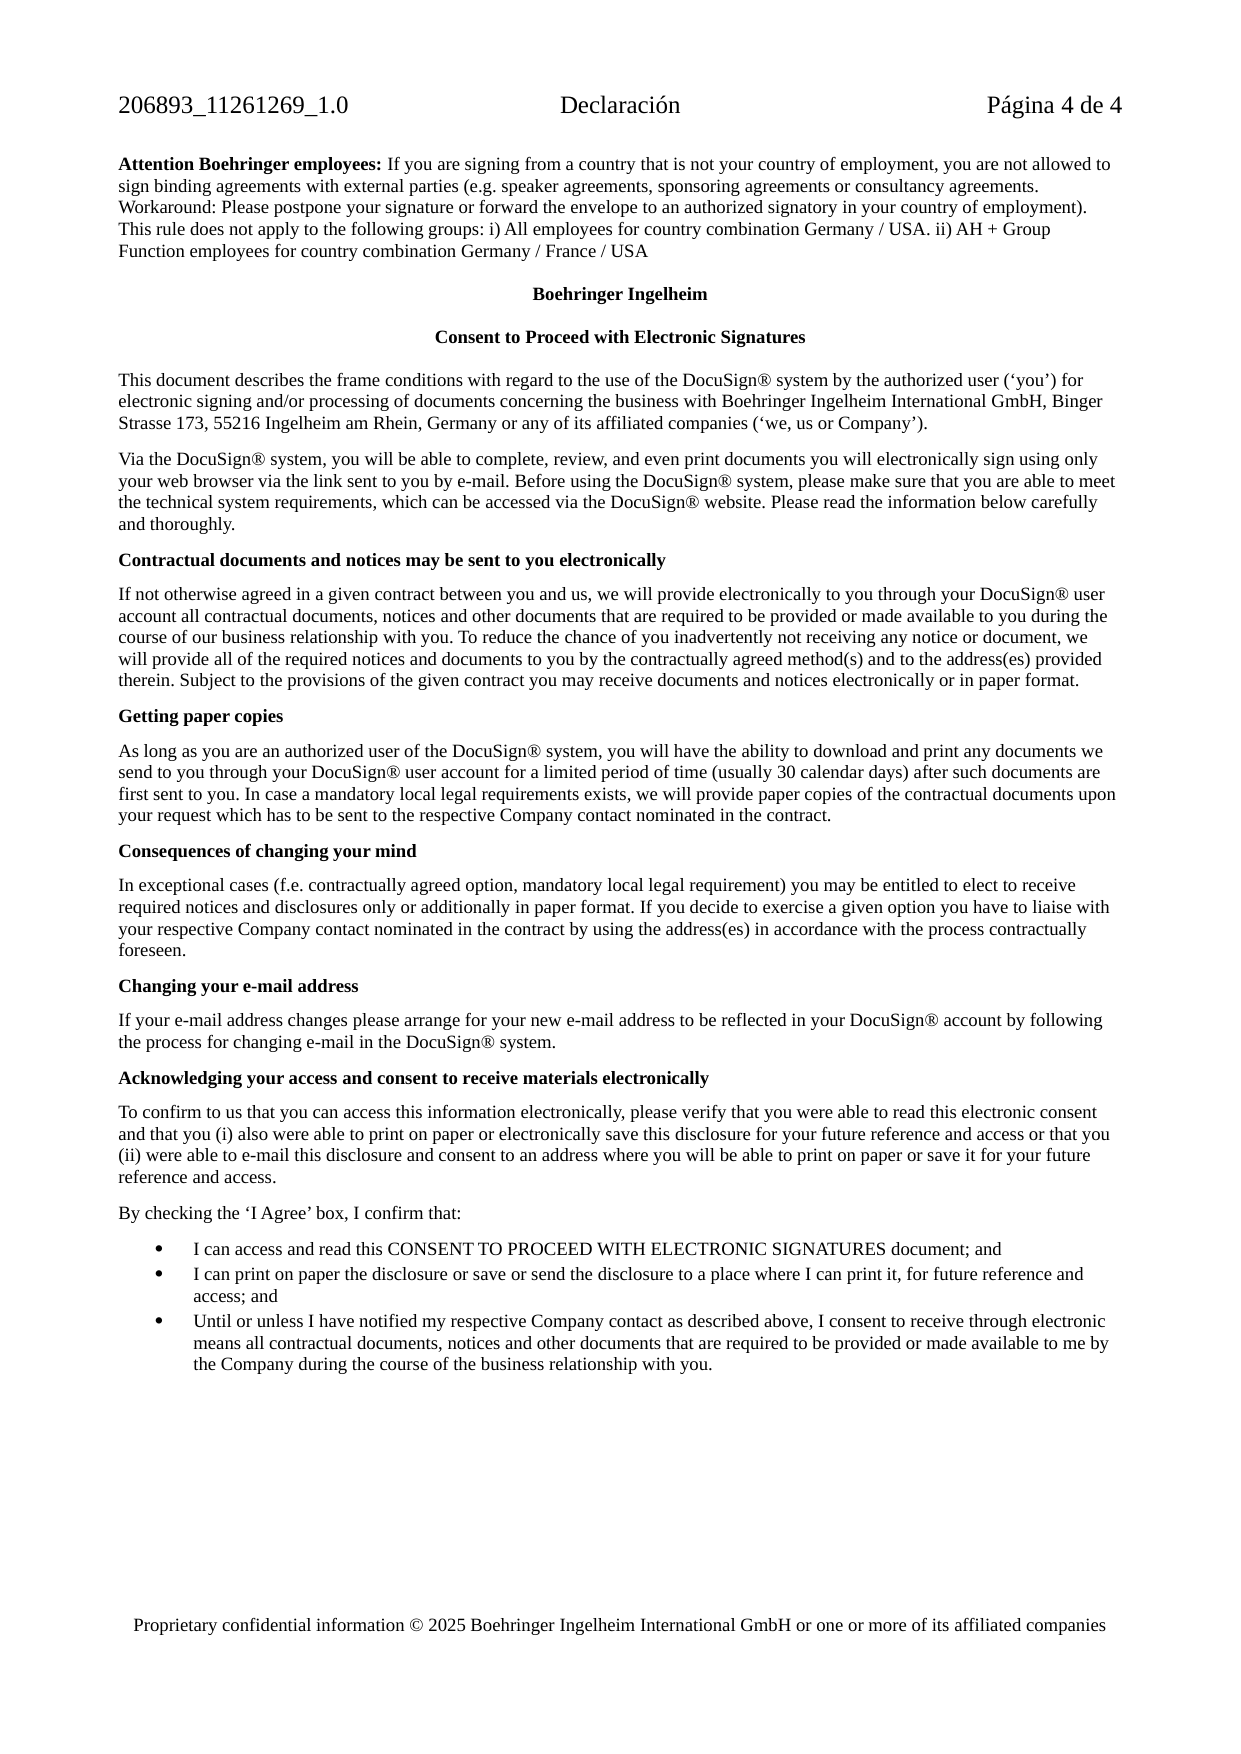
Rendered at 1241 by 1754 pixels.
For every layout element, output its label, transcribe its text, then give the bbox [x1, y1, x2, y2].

text To confirm to us that you can access this information electronically, please verify that you were able to read this electronic consent and that you (i) also were able to print on paper or electronically save this disclosure for your future reference and access or that you (ii) were able to e-mail this disclosure and consent to an address where you will be able to print on paper or save it for your future reference and access. [118, 1101, 1122, 1187]
subtitle Contractual documents and notices may be sent to you electronically [118, 549, 1122, 571]
text If not otherwise agreed in a given contract between you and us, we will provide electronically to you through your DocuSign® user account all contractual documents, notices and other documents that are required to be provided or made available to you during the course of our business relationship with you. To reduce the chance of you inadvertently not receiving any notice or document, we will provide all of the required notices and documents to you by the contractually agreed method(s) and to the address(es) provided therein. Subject to the provisions of the given contract you may receive documents and notices electronically or in paper format. [118, 583, 1122, 691]
subtitle Acknowledging your access and consent to receive materials electronically [118, 1067, 1122, 1088]
text As long as you are an authorized user of the DocuSign® system, you will have the ability to download and print any documents we send to you through your DocuSign® user account for a limited period of time (usually 30 calendar days) after such documents are first sent to you. In case a mandatory local legal requirements exists, we will provide paper copies of the contractual documents upon your request which has to be sent to the respective Company contact nominated in the contract. [118, 739, 1122, 826]
list Until or unless I have notified my respective Company contact as described above, I consent to receive through electronic means all contractual documents, notices and other documents that are required to be provided or made available to me by the Company during the course of the business relationship with you. [156, 1310, 1122, 1375]
text This document describes the frame conditions with regard to the use of the DocuSign® system by the authorized user (‘you’) for electronic signing and/or processing of documents concerning the business with Boehringer Ingelheim International GmbH, Binger Strasse 173, 55216 Ingelheim am Rhein, Germany or any of its affiliated companies (‘we, us or Company’). [118, 369, 1122, 433]
text In exceptional cases (f.e. contractually agreed option, mandatory local legal requirement) you may be entitled to elect to receive required notices and disclosures only or additionally in paper format. If you decide to exercise a given option you have to liaise with your respective Company contact nominated in the contract by using the address(es) in accordance with the process contractually foreseen. [118, 874, 1122, 961]
text By checking the ‘I Agree’ box, I confirm that: [118, 1202, 1122, 1223]
subtitle Getting paper copies [118, 705, 1122, 727]
list I can access and read this CONSENT TO PROCEED WITH ELECTRONIC SIGNATURES document; and [156, 1238, 1122, 1259]
text If your e-mail address changes please arrange for your new e-mail address to be reflected in your DocuSign® account by following the process for changing e-mail in the DocuSign® system. [118, 1009, 1122, 1052]
text Consent to Proceed with Electronic Signatures [118, 326, 1122, 347]
subtitle Consequences of changing your mind [118, 840, 1122, 862]
subtitle Changing your e-mail address [118, 975, 1122, 997]
text Boehringer Ingelheim [118, 283, 1122, 304]
text Attention Boehringer employees: If you are signing from a country that is not your country of employment, you are not allowed to sign binding agreements with external parties (e.g. speaker agreements, sponsoring agreements or consultancy agreements. Workaround: Please postpone your signature or forward the envelope to an authorized signatory in your country of employment). This rule does not apply to the following groups: i) All employees for country combination Germany / USA. ii) AH + Group Function employees for country combination Germany / France / USA [118, 153, 1122, 261]
list I can print on paper the disclosure or save or send the disclosure to a place where I can print it, for future reference and access; and [156, 1263, 1122, 1306]
text Via the DocuSign® system, you will be able to complete, review, and even print documents you will electronically sign using only your web browser via the link sent to you by e-mail. Before using the DocuSign® system, please make sure that you are able to meet the technical system requirements, which can be accessed via the DocuSign® website. Please read the information below carefully and thoroughly. [118, 448, 1122, 534]
